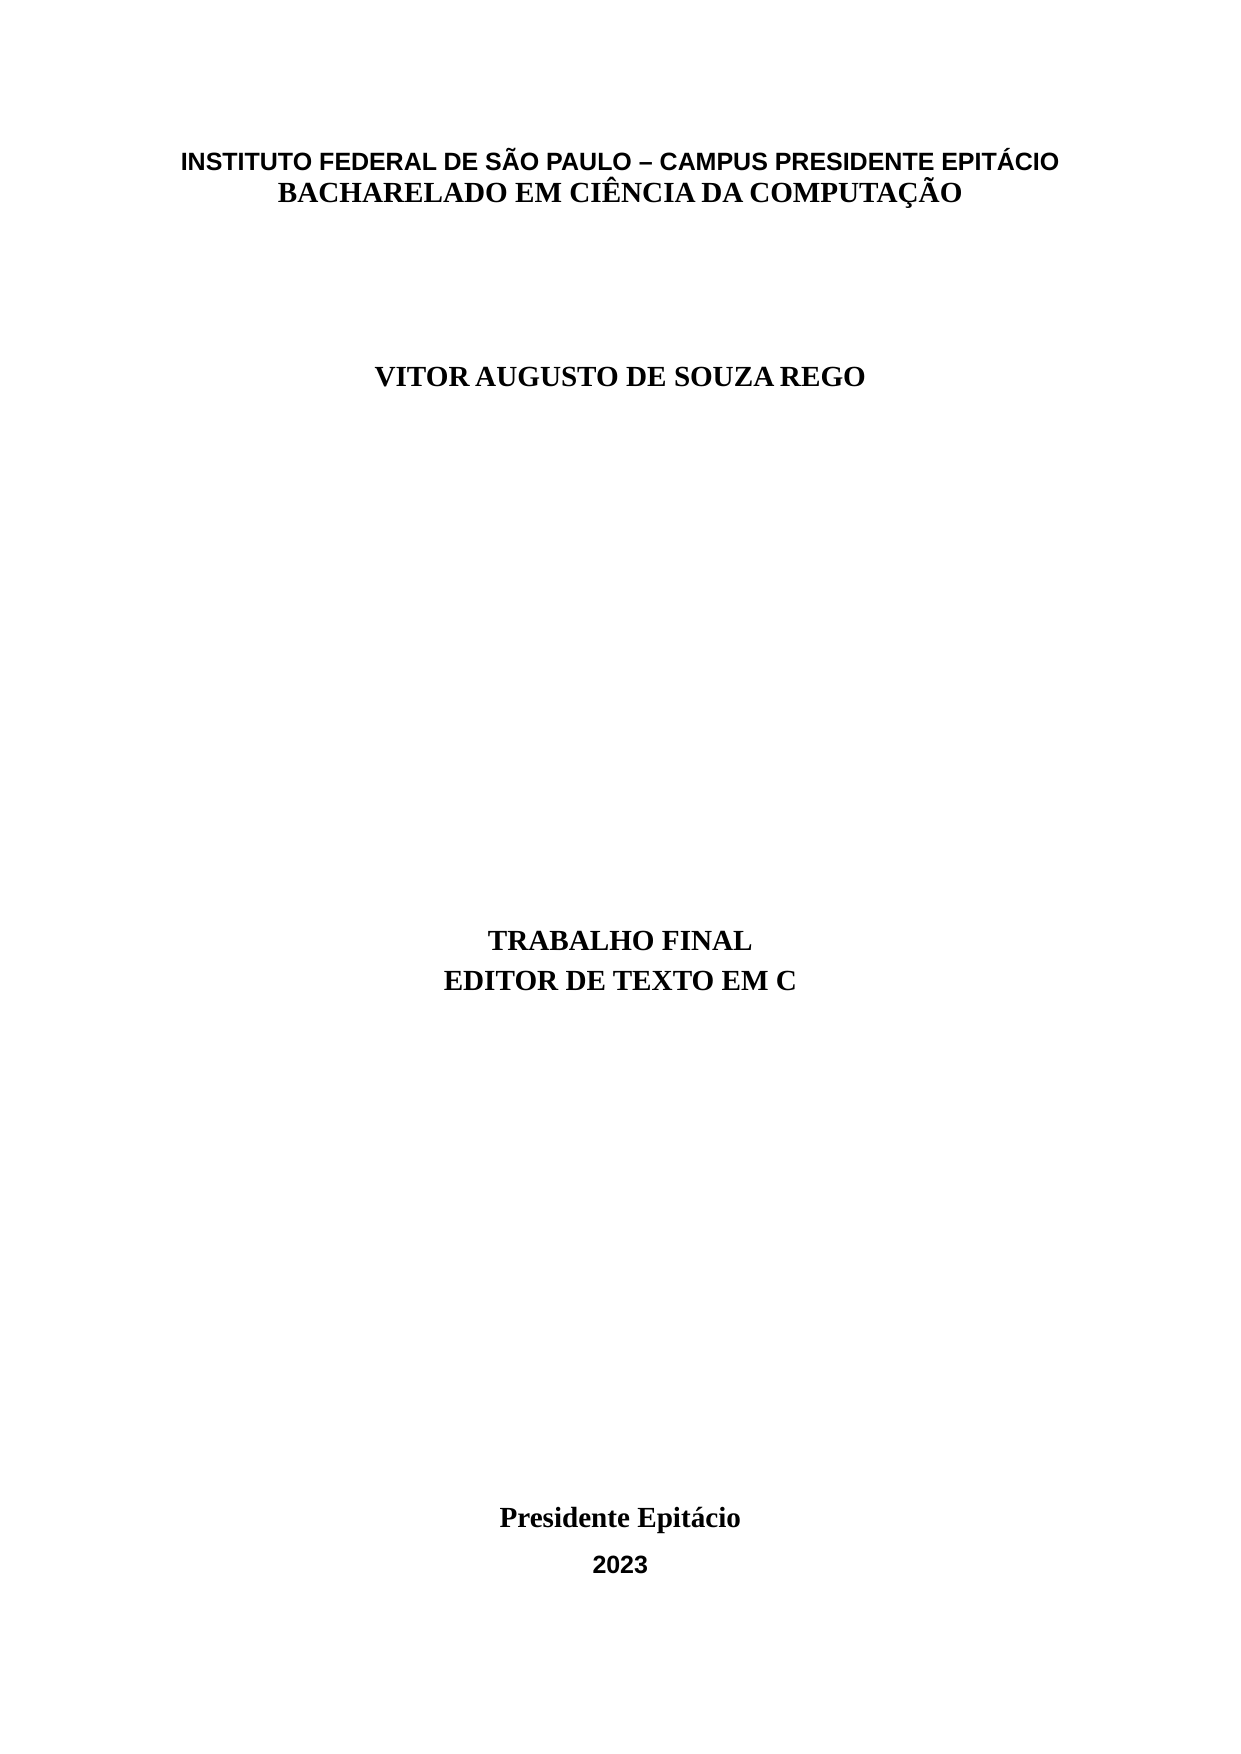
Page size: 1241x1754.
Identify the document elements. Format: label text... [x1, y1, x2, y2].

text INSTITUTO FEDERAL DE SÃO PAULO – CAMPUS PRESIDENTE EPITÁCIO [118, 147, 1122, 176]
text EDITOR DE TEXTO EM C [118, 963, 1122, 997]
text 2023 [118, 1550, 1122, 1579]
title TRABALHO FINAL [118, 923, 1122, 957]
text VITOR AUGUSTO DE SOUZA REGO [118, 359, 1122, 393]
text Presidente Epitácio [118, 1500, 1122, 1533]
title BACHARELADO EM CIÊNCIA DA COMPUTAÇÃO [118, 176, 1122, 209]
